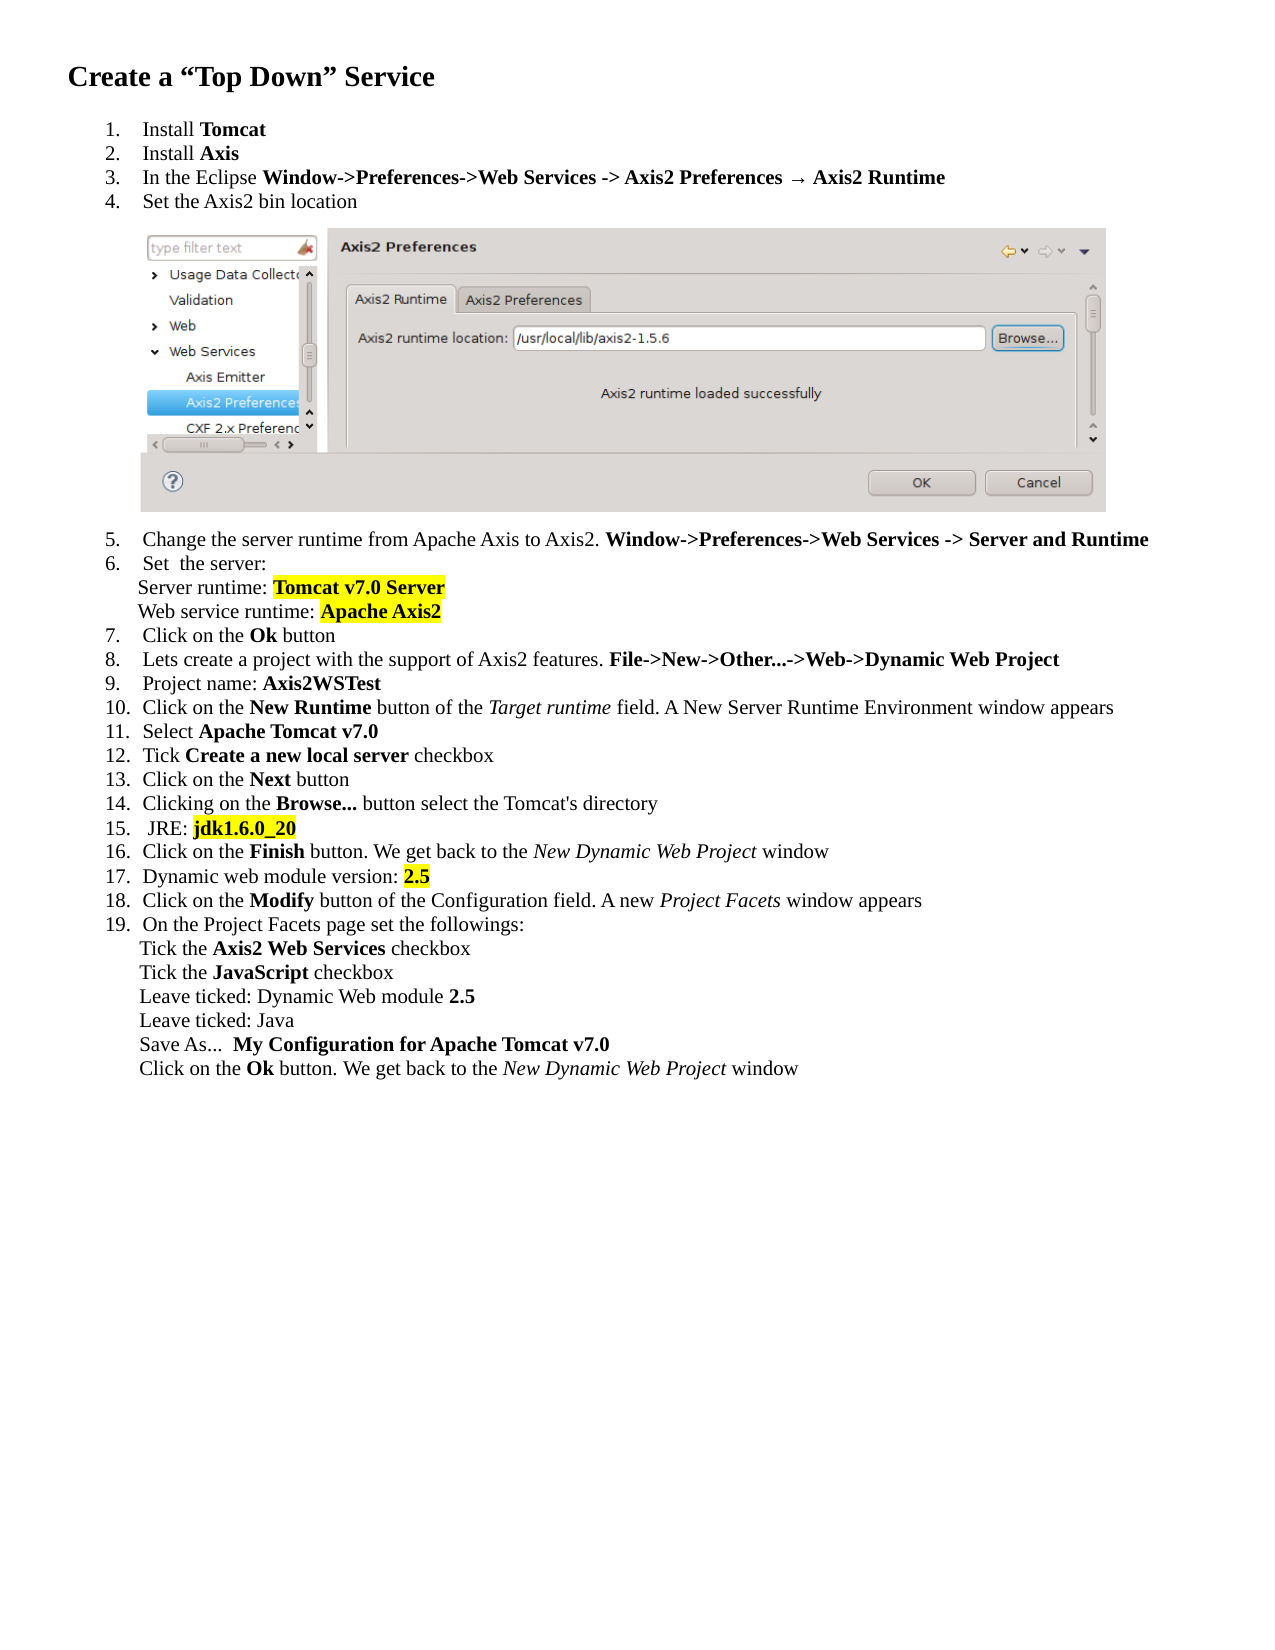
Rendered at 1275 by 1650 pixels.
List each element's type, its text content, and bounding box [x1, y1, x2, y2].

list Click on the New Runtime button of the Target runtime field. A New Server Runtime Environment window appears [105, 695, 1195, 719]
text Web service runtime: Apache Axis2 [137, 599, 1195, 623]
text Click on the Ok button. We get back to the New Dynamic Web Project window [139, 1056, 1195, 1080]
text Server runtime: Tomcat v7.0 Server [137, 575, 1195, 599]
list Set the server: [105, 551, 1195, 575]
list Click on the Finish button. We get back to the New Dynamic Web Project window [105, 839, 1195, 863]
list On the Project Facets page set the followings: [105, 912, 1195, 936]
list Change the server runtime from Apache Axis to Axis2. Window->Preferences->Web Services -> Server and Runtime [105, 527, 1195, 551]
list Install Tomcat [105, 117, 1195, 141]
list Lets create a project with the support of Axis2 features. File->New->Other...->Web->Dynamic Web Project [105, 647, 1195, 671]
list Set the Axis2 bin location [105, 189, 1195, 213]
list Click on the Ok button [105, 623, 1195, 647]
list Install Axis [105, 141, 1195, 165]
list In the Eclipse Window->Preferences->Web Services -> Axis2 Preferences → Axis2 Runtime [105, 165, 1195, 189]
text Tick the Axis2 Web Services checkbox [139, 936, 1195, 960]
picture [140, 228, 1106, 512]
list Tick Create a new local server checkbox [105, 743, 1195, 767]
text Create a “Top Down” Service [67, 59, 1195, 93]
list Dynamic web module version: 2.5 [105, 863, 1195, 888]
text Tick the JavaScript checkbox [139, 960, 1195, 984]
list Project name: Axis2WSTest [105, 671, 1195, 695]
list Click on the Next button [105, 767, 1195, 791]
text Leave ticked: Java [139, 1008, 1195, 1032]
list JRE: jdk1.6.0_20 [105, 815, 1195, 839]
list Click on the Modify button of the Configuration field. A new Project Facets window appears [105, 888, 1195, 912]
text Leave ticked: Dynamic Web module 2.5 [139, 984, 1195, 1008]
text Save As... My Configuration for Apache Tomcat v7.0 [139, 1032, 1195, 1056]
list Clicking on the Browse... button select the Tomcat's directory [105, 791, 1195, 815]
list Select Apache Tomcat v7.0 [105, 719, 1195, 743]
